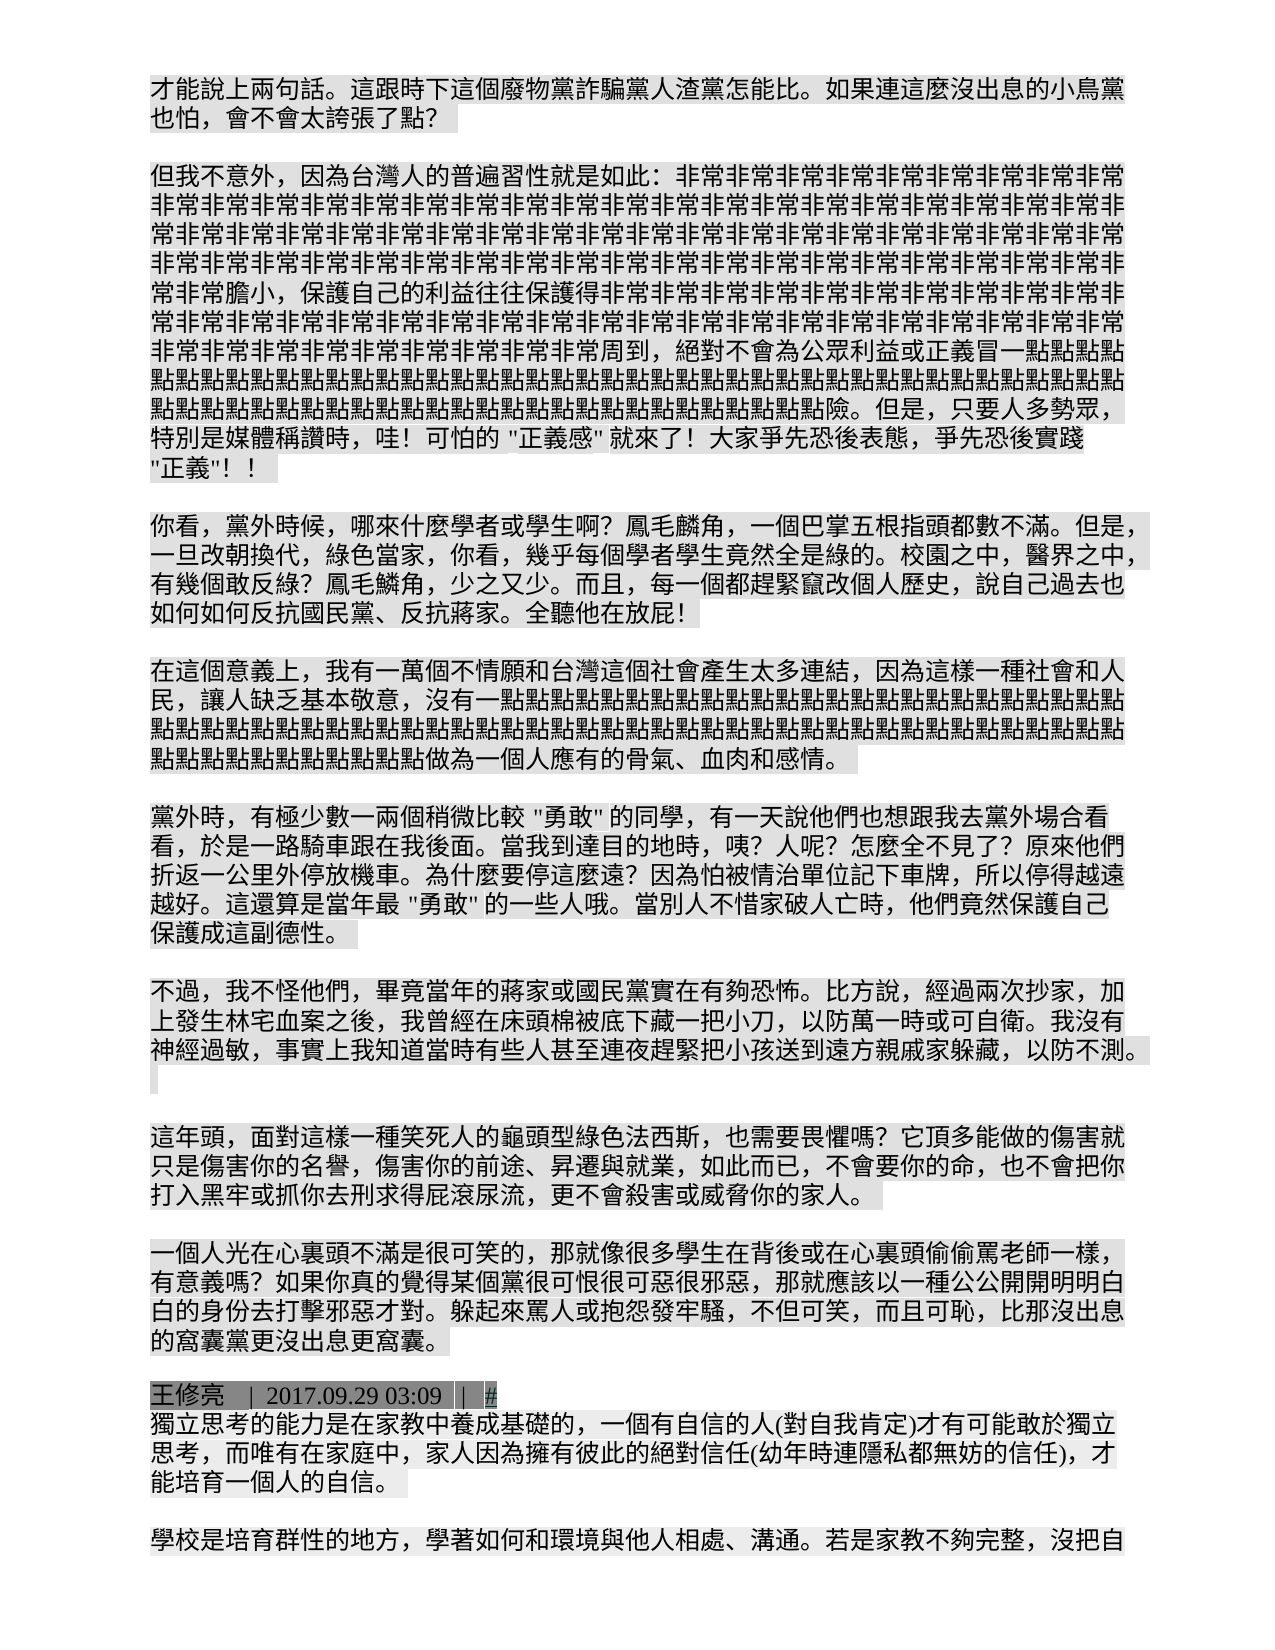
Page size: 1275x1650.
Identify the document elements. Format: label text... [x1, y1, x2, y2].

text 民進黨是龜頭版的法西斯，露個龜頭，搞笑而已，很沒出息的；說它納粹，說它法西斯，完完全全就是一種抬舉。這群沒出息的人渣，要是敢真的幹點像樣的法西斯，我給它脫帽致敬。 現代人引用的術語都已脫離本意，什麼迫害、報復、法西斯、納粹等等，跟這個窩囊黨能扯得上的關係的，只是一種影子，缺乏實質；就像有人透過手勢，對著牆壁光影能製造出各種動物影像那樣，看起來很像，但不過是個影子。 蔣家統治下的國民黨，那才是不折不扣的法西斯，偶語棄市，文字成獄。提著頭不要命了，才能說上兩句話。這跟時下這個廢物黨詐騙黨人渣黨怎能比。如果連這麼沒出息的小鳥黨也怕，會不會太誇張了點？ 但我不意外，因為台灣人的普遍習性就是如此：非常非常非常非常非常非常非常非常非常非常非常非常非常非常非常非常非常非常非常非常非常非常非常非常非常非常非常非常非常非常非常非常非常非常非常非常非常非常非常非常非常非常非常非常非常非常非常非常非常非常非常非常非常非常非常非常非常非常非常非常非常非常非常非常非常非常非常非常非常膽小，保護自己的利益往往保護得非常非常非常非常非常非常非常非常非常非常非常非常非常非常非常非常非常非常非常非常非常非常非常非常非常非常非常非常非常非常非常非常非常非常非常非常非常非常非常周到，絕對不會為公眾利益或正義冒一點點點點點點點點點點點點點點點點點點點點點點點點點點點點點點點點點點點點點點點點點點點點點點點點點點點點點點點點點點點點點點點點點點點點點點險。但是，只要人多勢眾，特別是媒體稱讚時，哇！可怕的 "正義感" 就來了！大家爭先恐後表態，爭先恐後實踐 "正義"！！ 你看，黨外時候，哪來什麼學者或學生啊？鳳毛麟角，一個巴掌五根指頭都數不滿。但是，一旦改朝換代，綠色當家，你看，幾乎每個學者學生竟然全是綠的。校園之中，醫界之中，有幾個敢反綠？鳳毛鱗角，少之又少。而且，每一個都趕緊竄改個人歷史，說自己過去也如何如何反抗國民黨、反抗蔣家。全聽他在放屁！ 在這個意義上，我有一萬個不情願和台灣這個社會產生太多連結，因為這樣一種社會和人民，讓人缺乏基本敬意，沒有一點點點點點點點點點點點點點點點點點點點點點點點點點點點點點點點點點點點點點點點點點點點點點點點點點點點點點點點點點點點點點點點點點點點點點點點點點點點做為一個人應有的骨氣、血肉和感情。 黨外時，有極少數一兩個稍微比較 "勇敢" 的同學，有一天說他們也想跟我去黨外場合看看，於是一路騎車跟在我後面。當我到達目的地時，咦？人呢？怎麼全不見了？原來他們折返一公里外停放機車。為什麼要停這麼遠？因為怕被情治單位記下車牌，所以停得越遠越好。這還算是當年最 "勇敢" 的一些人哦。當別人不惜家破人亡時，他們竟然保護自己保護成這副德性。 不過，我不怪他們，畢竟當年的蔣家或國民黨實在有夠恐怖。比方說，經過兩次抄家，加上發生林宅血案之後，我曾經在床頭棉被底下藏一把小刀，以防萬一時或可自衛。我沒有神經過敏，事實上我知道當時有些人甚至連夜趕緊把小孩送到遠方親戚家躲藏，以防不測。 這年頭，面對這樣一種笑死人的龜頭型綠色法西斯，也需要畏懼嗎？它頂多能做的傷害就只是傷害你的名譽，傷害你的前途、昇遷與就業，如此而已，不會要你的命，也不會把你打入黑牢或抓你去刑求得屁滾尿流，更不會殺害或威脅你的家人。 一個人光在心裏頭不滿是很可笑的，那就像很多學生在背後或在心裏頭偷偷罵老師一樣，有意義嗎？如果你真的覺得某個黨很可恨很可惡很邪惡，那就應該以一種公公開開明明白白的身份去打擊邪惡才對。躲起來罵人或抱怨發牢騷，不但可笑，而且可恥，比那沒出息的窩囊黨更沒出息更窩囊。 [150, 75, 1125, 1356]
text 獨立思考的能力是在家教中養成基礎的，一個有自信的人(對自我肯定)才有可能敢於獨立思考，而唯有在家庭中，家人因為擁有彼此的絕對信任(幼年時連隱私都無妨的信任)，才能培育一個人的自信。 學校是培育群性的地方，學著如何和環境與他人相處、溝通。若是家教不夠完整，沒把自 [150, 1410, 1125, 1556]
text 王修亮 | 2017.09.29 03:09 | # [150, 1381, 1125, 1410]
